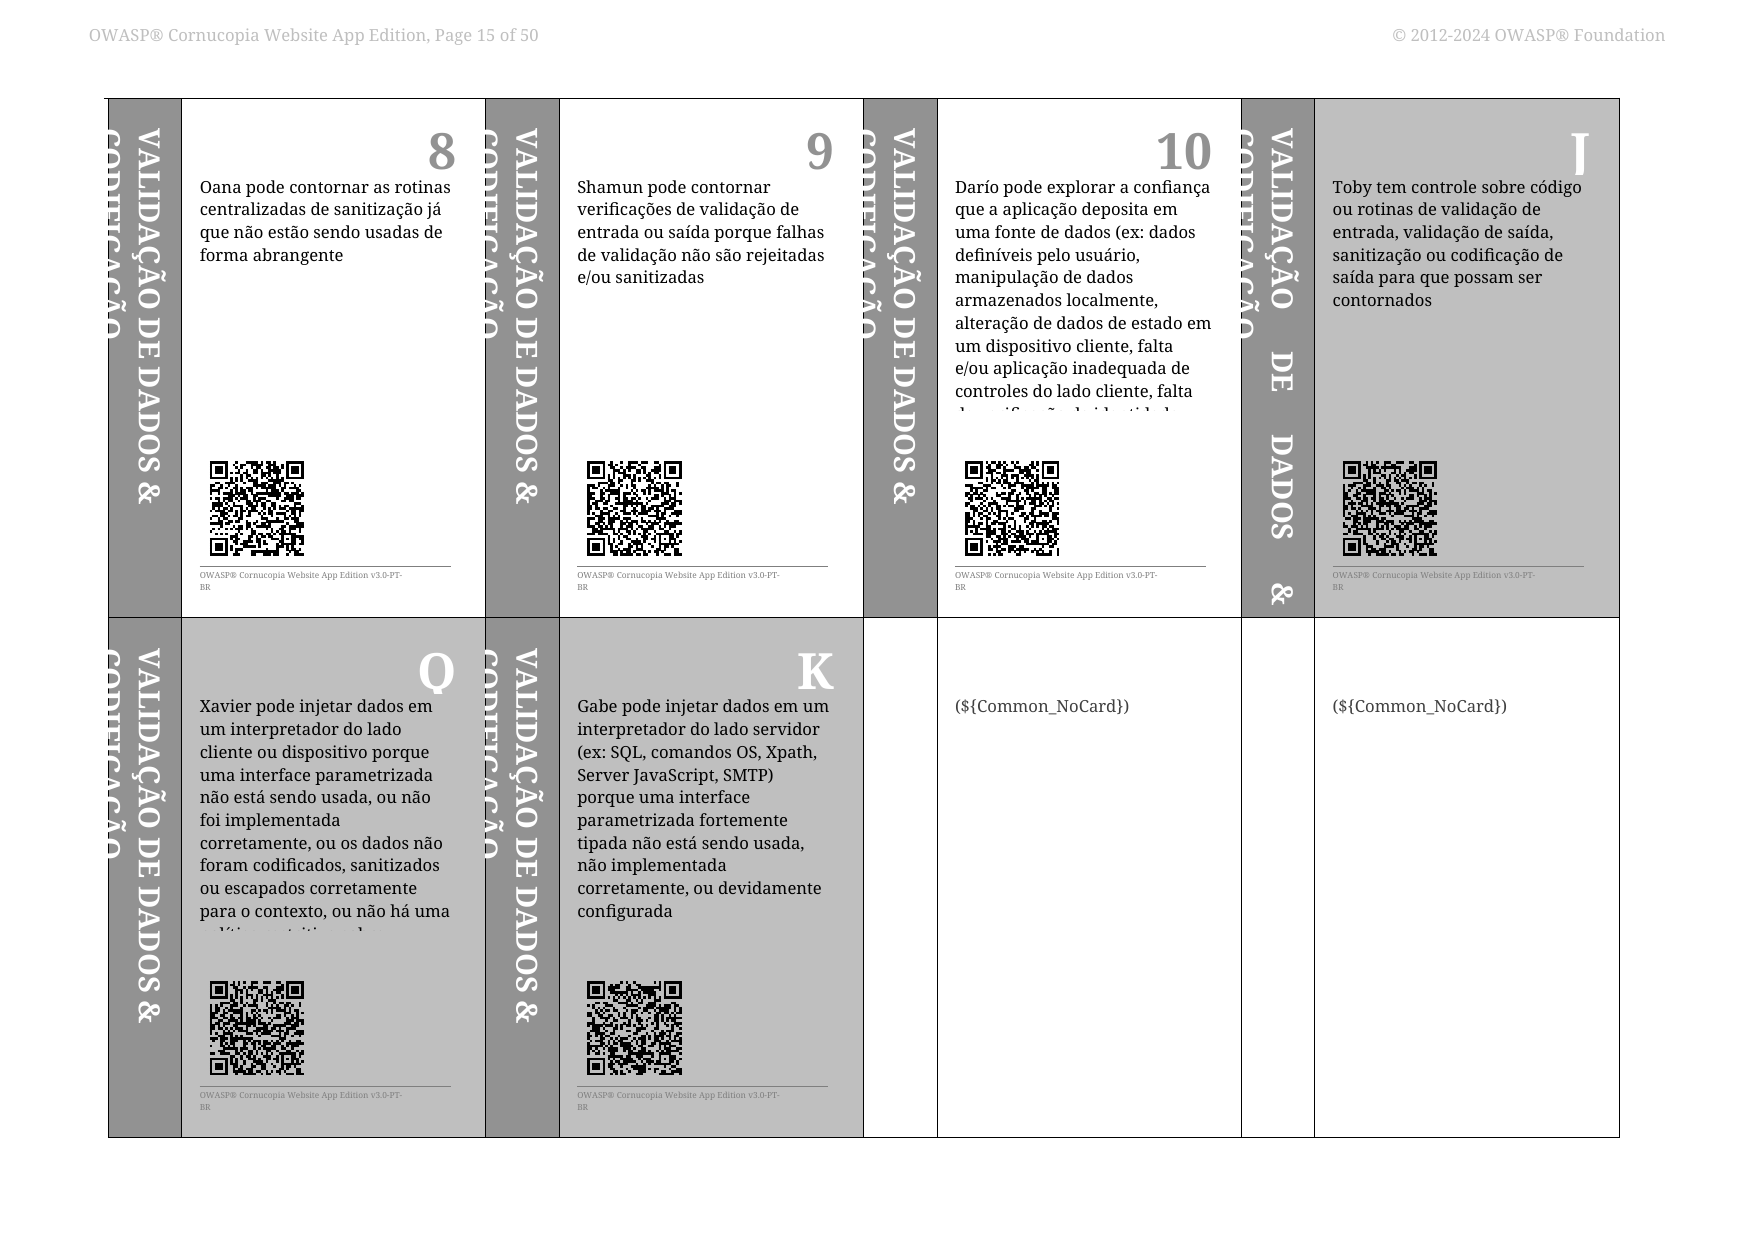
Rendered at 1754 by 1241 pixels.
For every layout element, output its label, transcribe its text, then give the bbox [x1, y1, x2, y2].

table_cell OWASP® Cornucopia Website App Edition v3.0-PT-BR [1333, 567, 1583, 593]
table_cell Gabe pode injetar dados em um interpretador do lado servidor (ex: SQL, comandos OS, Xpath, Server JavaScript, SMTP) porque uma interface parametrizada fortemente tipada não está sendo usada, não implementada corretamente, ou devidamente configurada [560, 694, 863, 930]
table_cell [560, 930, 863, 1137]
table_header [104, 99, 108, 1137]
table_header VALIDAÇÃO DE DADOS & CODIFICAÇÃO [864, 99, 937, 617]
table_header 8 [182, 99, 485, 174]
table_cell [560, 411, 863, 617]
table_header 10 [938, 99, 1241, 174]
table_cell VALIDAÇÃO DE DADOS & CODIFICAÇÃO [109, 618, 181, 1137]
table_cell [1315, 930, 1619, 1137]
table_cell [938, 618, 1241, 694]
table_cell [938, 411, 1241, 617]
table_cell Toby tem controle sobre código ou rotinas de validação de entrada, validação de saída, sanitização ou codificação de saída para que possam ser contornados [1315, 174, 1619, 411]
table_cell [1315, 618, 1619, 694]
table_cell (${Common_NoCard}) [938, 694, 1241, 930]
table_cell [864, 618, 937, 1137]
table_header VALIDAÇÃO DE DADOS & CODIFICAÇÃO [109, 99, 181, 617]
table_header VALIDAÇÃO DE DADOS & CODIFICAÇÃO [1242, 99, 1314, 617]
table_header [200, 931, 451, 1086]
table_cell OWASP® Cornucopia Website App Edition v3.0-PT-BR [577, 1087, 828, 1112]
table_header [200, 412, 451, 566]
table_cell OWASP® Cornucopia Website App Edition v3.0-PT-BR [955, 567, 1206, 593]
table_cell Shamun pode contornar verificações de validação de entrada ou saída porque falhas de validação não são rejeitadas e/ou sanitizadas [560, 174, 863, 411]
table_header [1333, 412, 1583, 566]
table_cell [182, 930, 485, 1137]
table_cell Q [182, 618, 485, 694]
table_cell [938, 930, 1241, 1137]
table_cell (${Common_NoCard}) [1315, 694, 1619, 930]
table_header 9 [560, 99, 863, 174]
table_cell Darío pode explorar a confiança que a aplicação deposita em uma fonte de dados (ex: dados definíveis pelo usuário, manipulação de dados armazenados localmente, alteração de dados de estado em um dispositivo cliente, falta e/ou aplicação inadequada de controles do lado cliente, falta de verificação de identidade durante validação de dados tal como Darío pode fingir ser Colin) [938, 174, 1241, 411]
table_cell OWASP® Cornucopia Website App Edition v3.0-PT-BR [577, 567, 828, 593]
table_cell [1242, 618, 1314, 1137]
table_cell OWASP® Cornucopia Website App Edition v3.0-PT-BR [200, 567, 451, 593]
table_cell [1315, 411, 1619, 617]
table_header [577, 1113, 828, 1137]
table_cell [182, 411, 485, 617]
table_header VALIDAÇÃO DE DADOS & CODIFICAÇÃO [486, 99, 559, 617]
table_header [577, 931, 828, 1086]
table_header [577, 412, 828, 566]
table_cell K [560, 618, 863, 694]
table_cell Oana pode contornar as rotinas centralizadas de sanitização já que não estão sendo usadas de forma abrangente [182, 174, 485, 411]
table_cell Xavier pode injetar dados em um interpretador do lado cliente ou dispositivo porque uma interface parametrizada não está sendo usada, ou não foi implementada corretamente, ou os dados não foram codificados, sanitizados ou escapados corretamente para o contexto, ou não há uma política restritiva sobre inclusões de código ou dados [182, 694, 485, 930]
table_cell VALIDAÇÃO DE DADOS & CODIFICAÇÃO [486, 618, 559, 1137]
table_header J [1315, 99, 1619, 174]
table_cell OWASP® Cornucopia Website App Edition v3.0-PT-BR [200, 1087, 451, 1112]
table_header [955, 412, 1206, 566]
